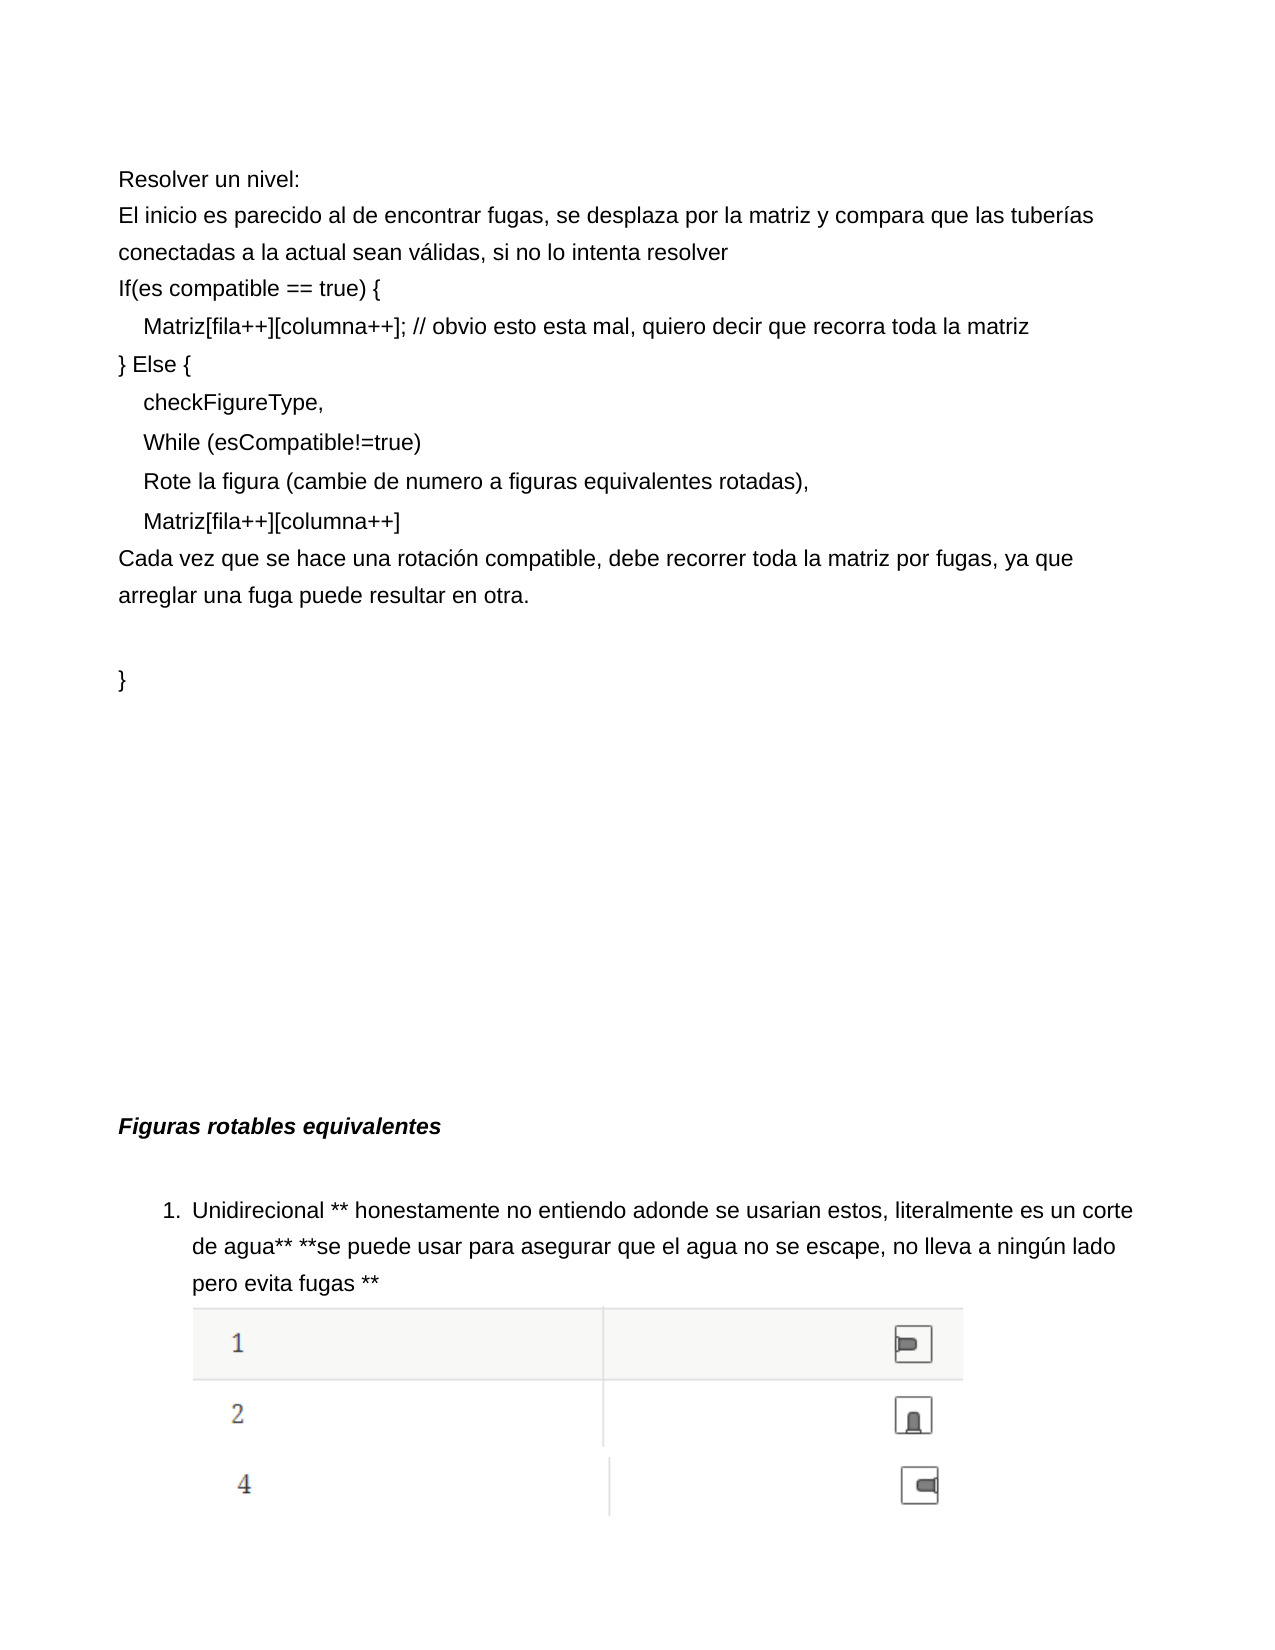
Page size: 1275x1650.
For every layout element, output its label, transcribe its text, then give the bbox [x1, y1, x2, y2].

text Figuras rotables equivalentes [118, 1113, 1157, 1139]
text If(es compatible == true) { [118, 275, 1157, 301]
text Cada vez que se hace una rotación compatible, debe recorrer toda la matriz por fugas, ya que arreglar una fuga puede resultar en otra. [118, 545, 1157, 608]
text While (esCompatible!=true) [118, 427, 1157, 455]
list Unidirecional ** honestamente no entiendo adonde se usarian estos, literalmente es un corte de agua** **se puede usar para asegurar que el agua no se escape, no lleva a ningún lado pero evita fugas ** [162, 1197, 1157, 1296]
text } Else { [118, 351, 1157, 377]
picture [193, 1306, 964, 1447]
picture [193, 1457, 981, 1516]
text Matriz[fila++][columna++]; // obvio esto esta mal, quiero decir que recorra toda la matriz [118, 311, 1157, 340]
text } [118, 666, 1157, 692]
text Rote la figura (cambie de numero a figuras equivalentes rotadas), [118, 466, 1157, 495]
text checkFigureType, [118, 387, 1157, 416]
text Resolver un nivel: [118, 166, 1157, 192]
text El inicio es parecido al de encontrar fugas, se desplaza por la matriz y compara que las tuberías conectadas a la actual sean válidas, si no lo intenta resolver [118, 202, 1157, 265]
text Matriz[fila++][columna++] [118, 506, 1157, 534]
